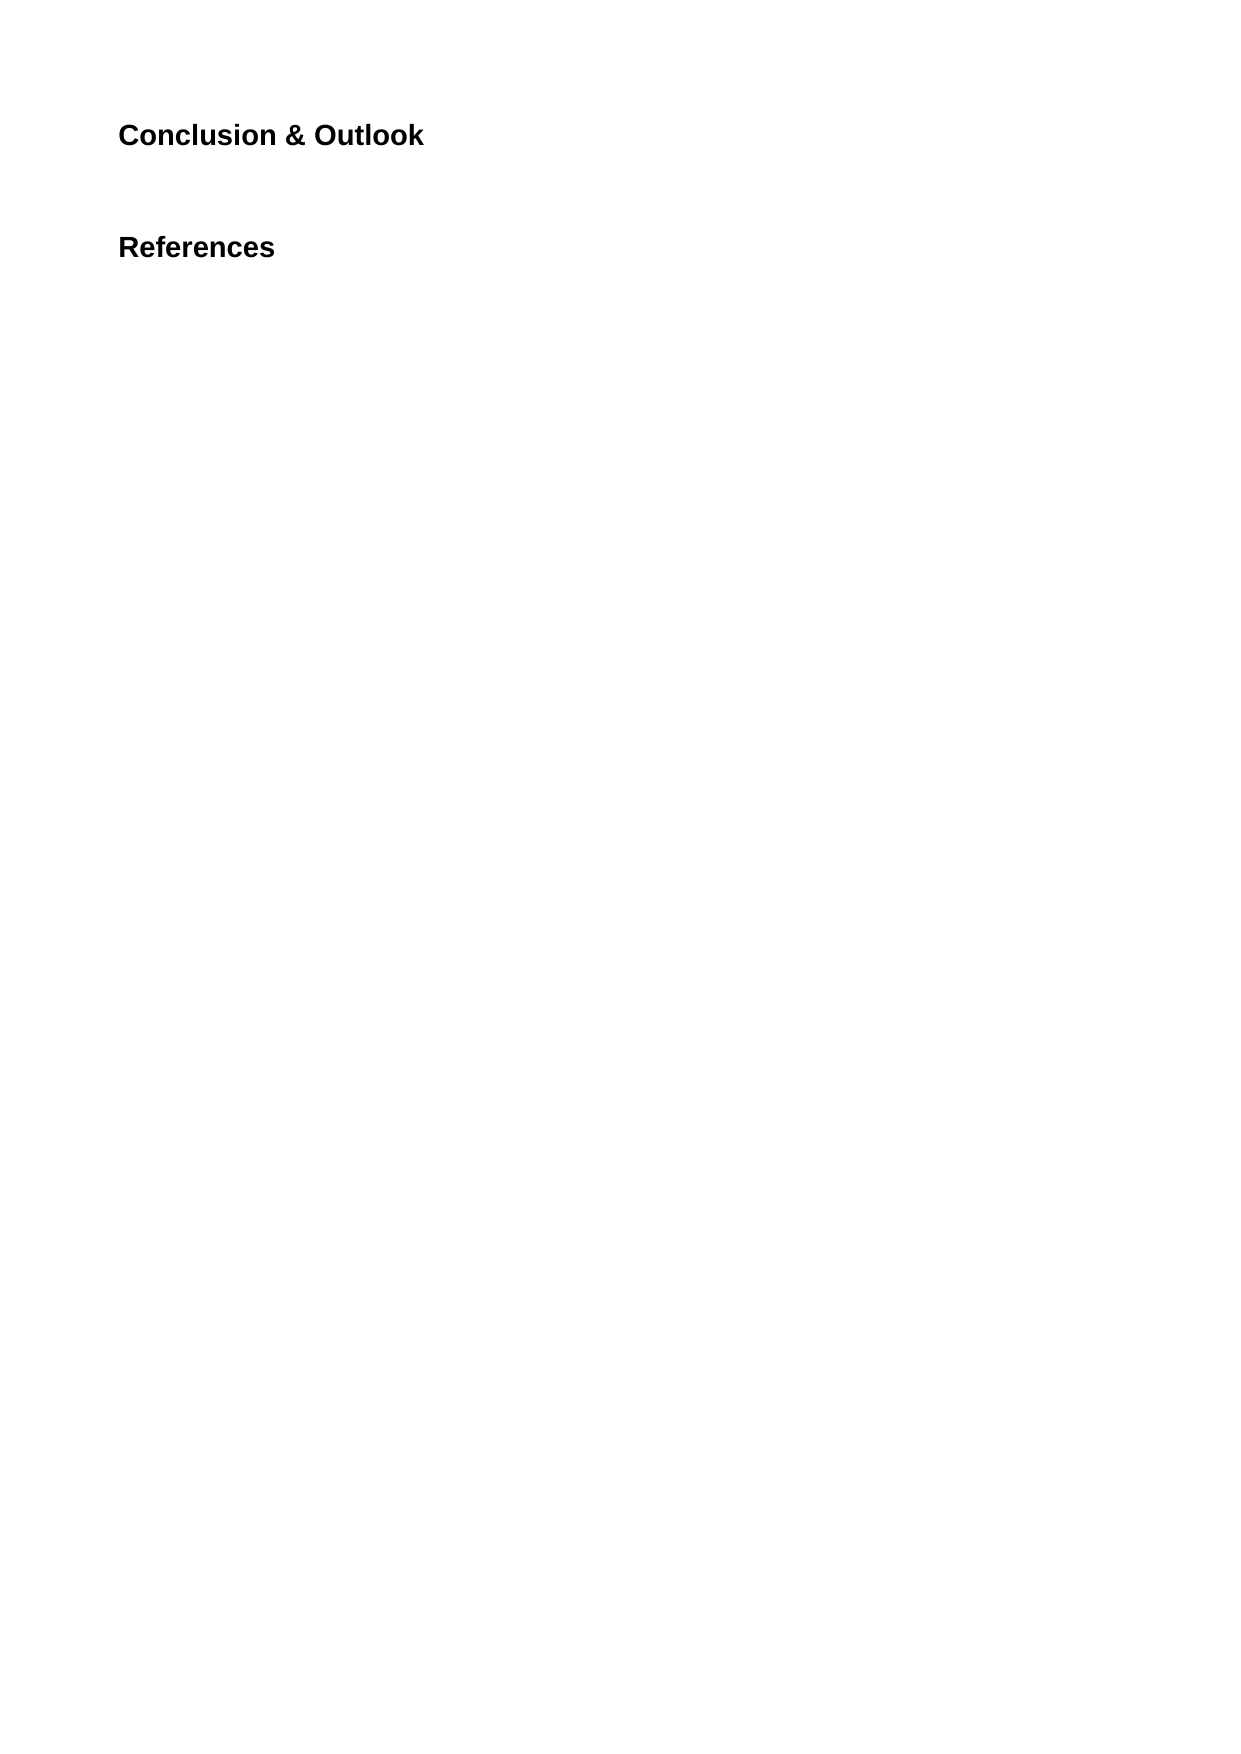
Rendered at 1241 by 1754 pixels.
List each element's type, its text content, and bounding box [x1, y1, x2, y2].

subtitle References [118, 230, 1122, 264]
subtitle Conclusion & Outlook [118, 118, 1122, 152]
